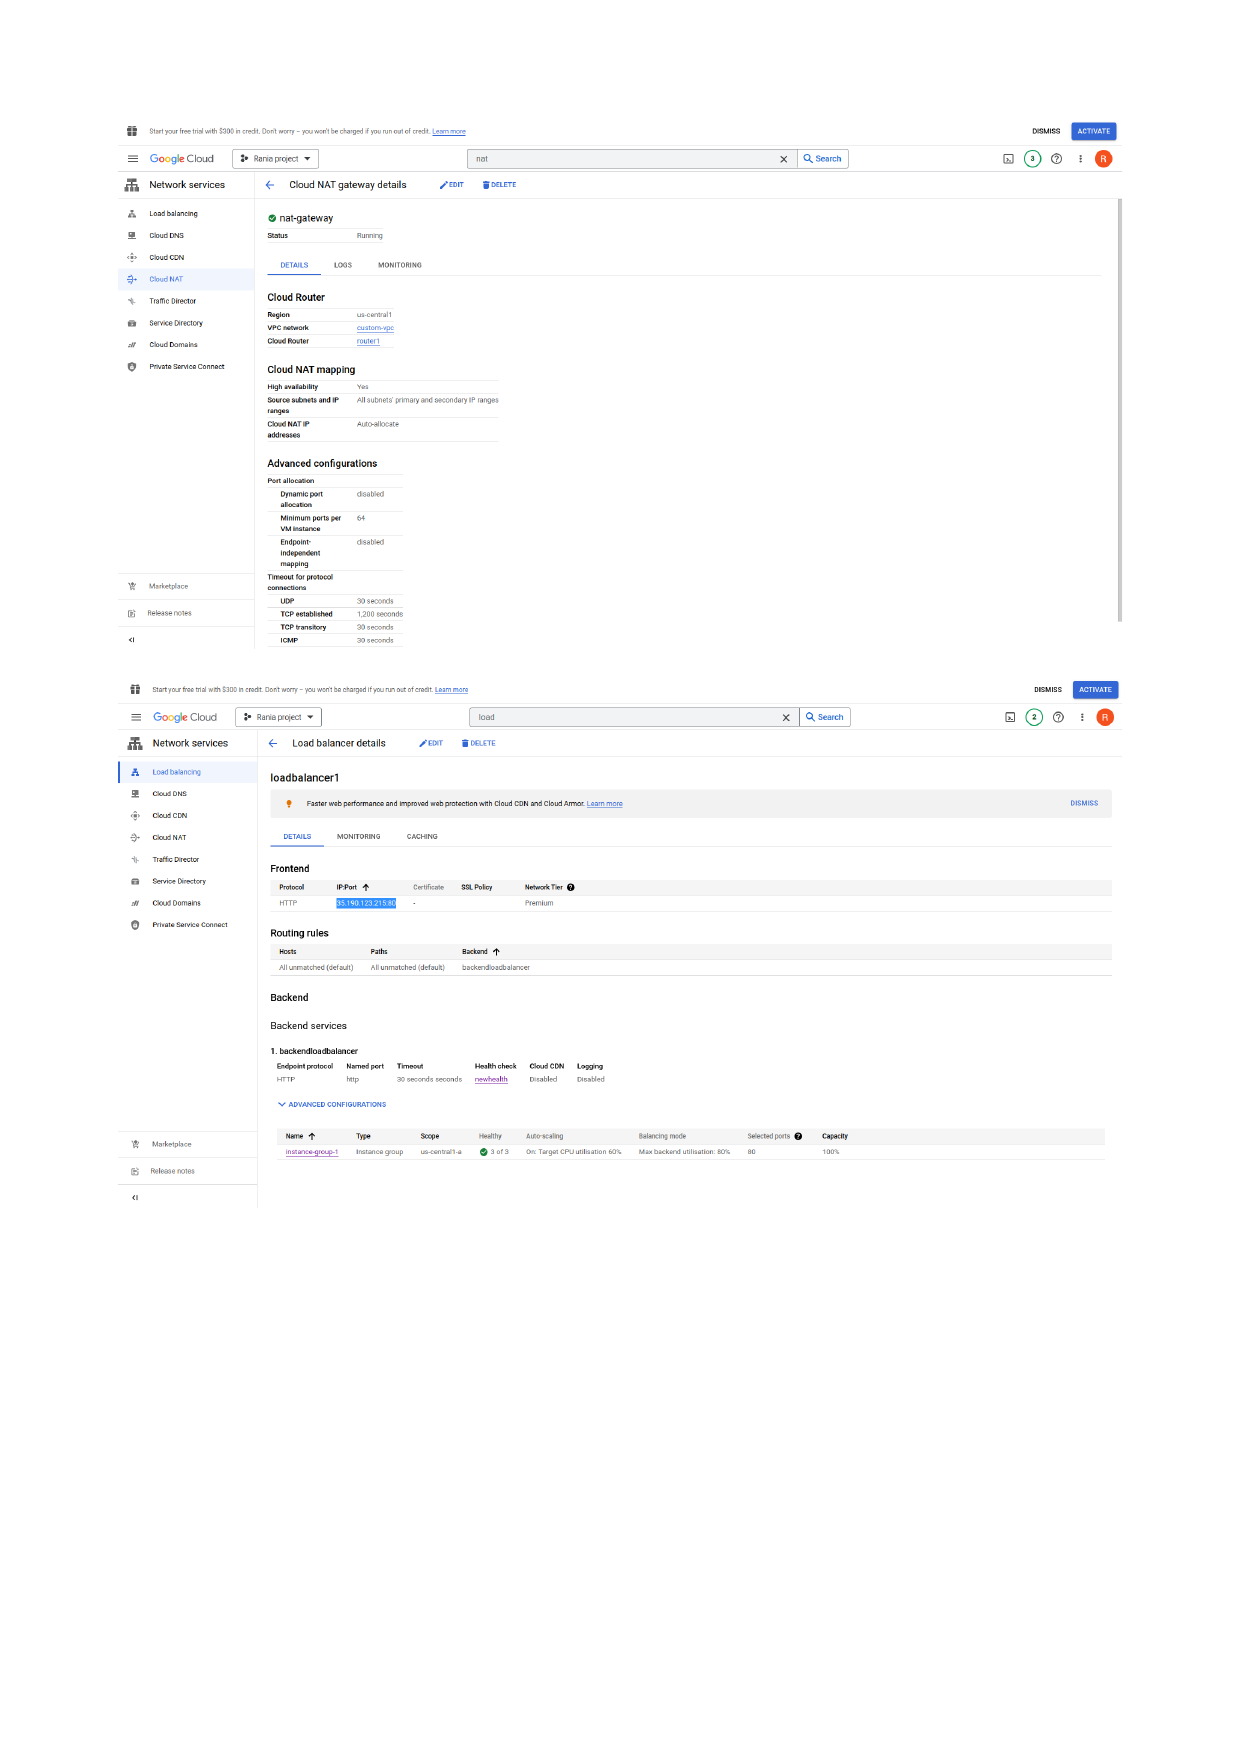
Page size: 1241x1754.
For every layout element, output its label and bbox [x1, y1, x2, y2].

picture [118, 677, 1123, 1208]
picture [118, 118, 1123, 649]
